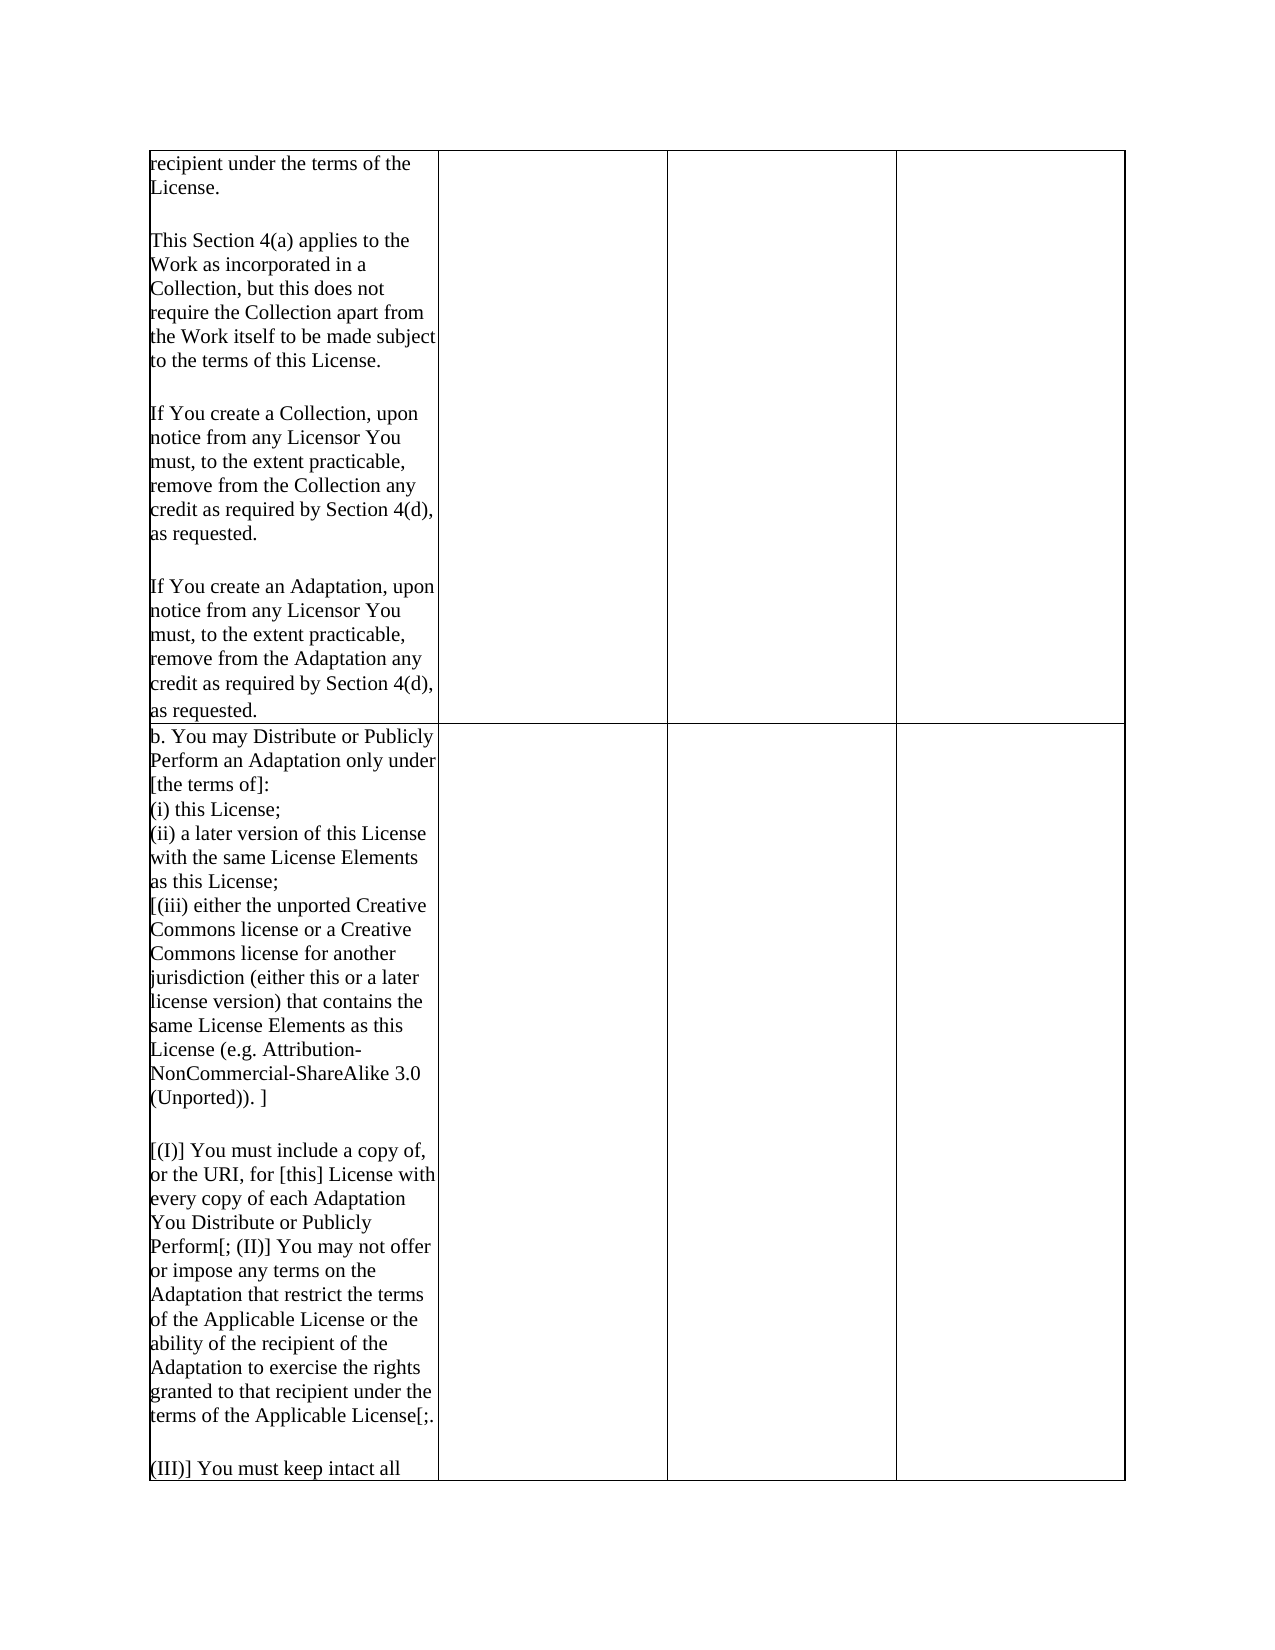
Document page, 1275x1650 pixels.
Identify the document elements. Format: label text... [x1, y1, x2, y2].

table_cell [897, 151, 1124, 723]
table_cell [668, 151, 896, 723]
table_cell recipient under the terms of the License. This Section 4(a) applies to the Work as incorporated in a Collection, but this does not require the Collection apart from the Work itself to be made subject to the terms of this License. If You create a Collection, upon notice from any Licensor You must, to the extent practicable, remove from the Collection any credit as required by Section 4(d), as requested. If You create an Adaptation, upon notice from any Licensor You must, to the extent practicable, remove from the Adaptation any credit as required by Section 4(d), as requested. [151, 151, 438, 723]
table_cell [897, 724, 1124, 1479]
table_cell [668, 724, 896, 1479]
table_cell b. You may Distribute or Publicly Perform an Adaptation only under [the terms of]: (i) this License; (ii) a later version of this License with the same License Elements as this License; [(iii) either the unported Creative Commons license or a Creative Commons license for another jurisdiction (either this or a later license version) that contains the same License Elements as this License (e.g. Attribution-NonCommercial-ShareAlike 3.0 (Unported)). ] [(I)] You must include a copy of, or the URI, for [this] License with every copy of each Adaptation You Distribute or Publicly Perform[; (II)] You may not offer or impose any terms on the Adaptation that restrict the terms of the Applicable License or the ability of the recipient of the Adaptation to exercise the rights granted to that recipient under the terms of the Applicable License[;. (III)] You must keep intact all [151, 724, 438, 1479]
table_cell [439, 724, 667, 1479]
table_cell [439, 151, 667, 723]
